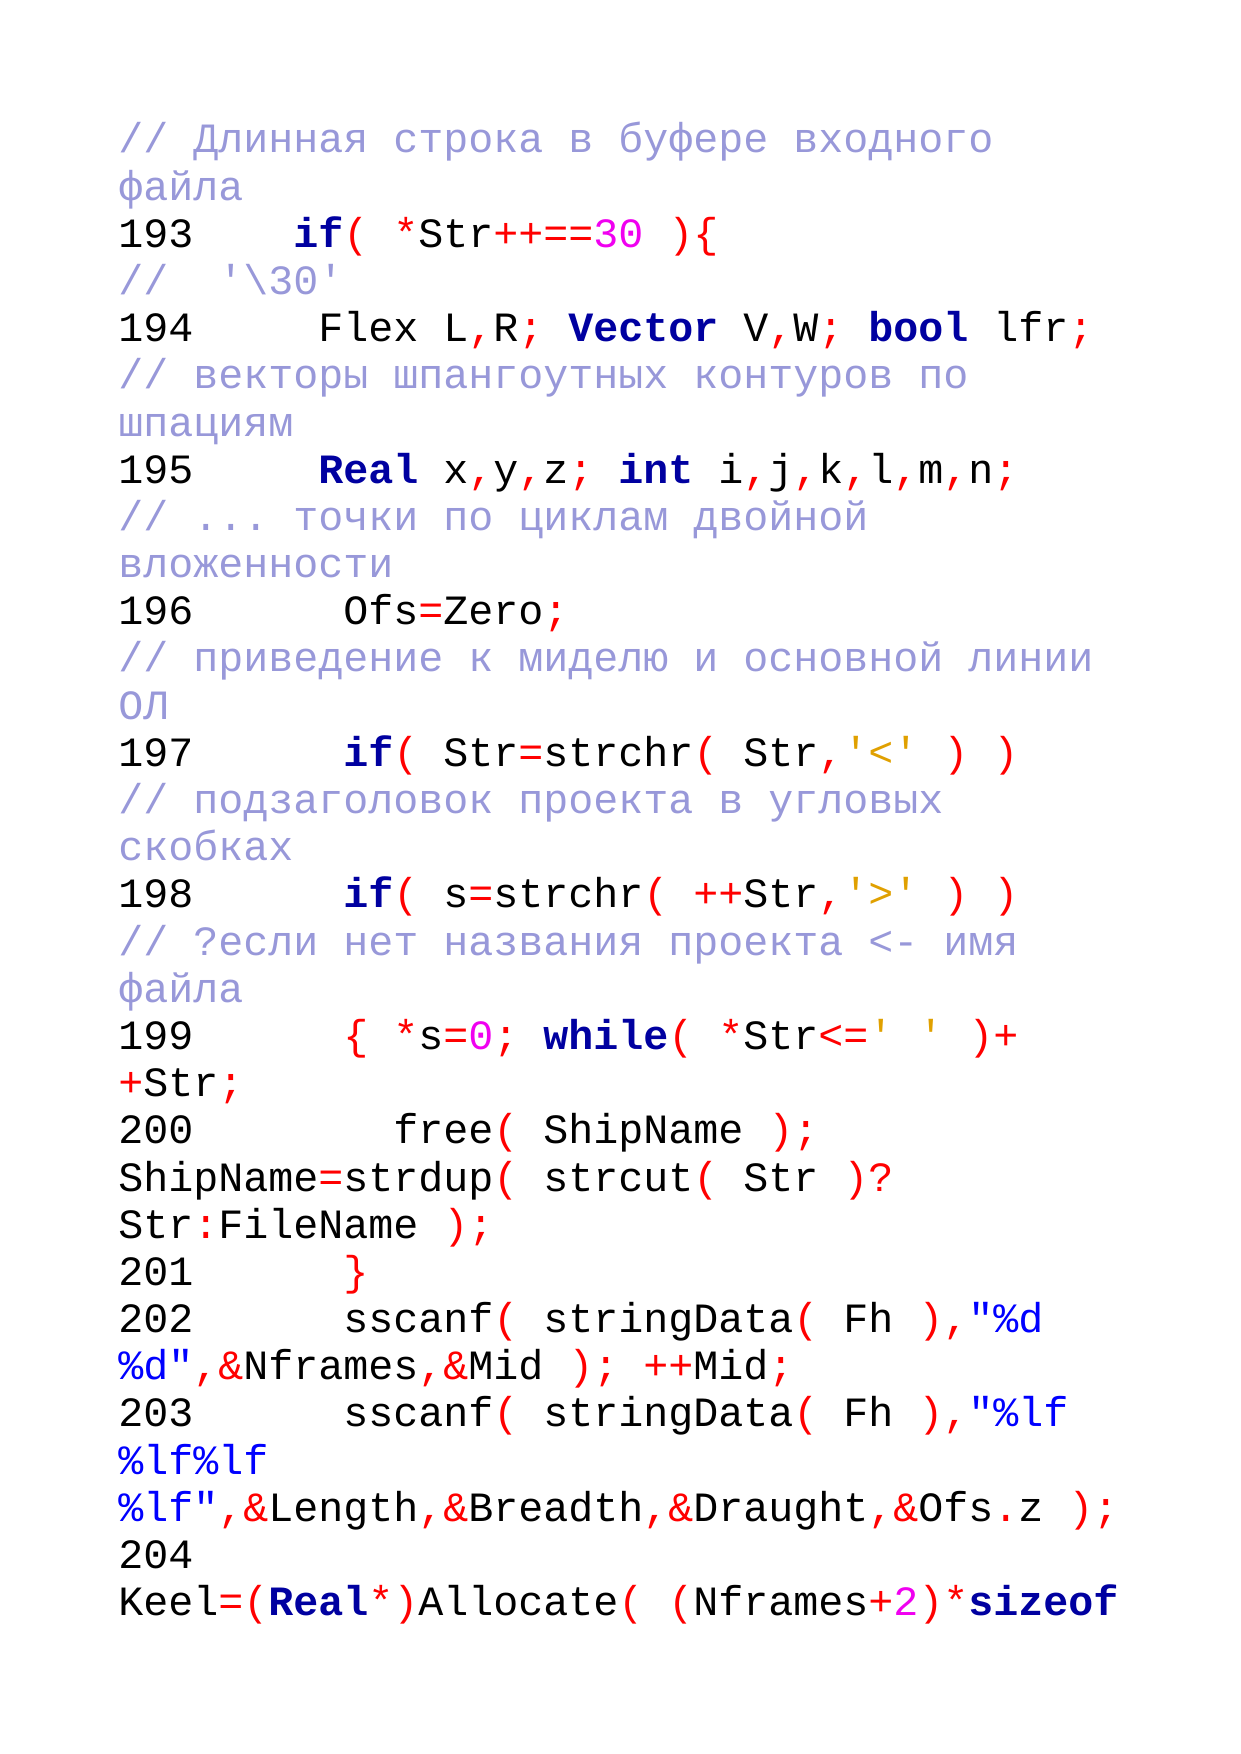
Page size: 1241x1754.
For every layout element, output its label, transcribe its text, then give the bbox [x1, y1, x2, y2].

subtitle 196 Ofs=Zero; // приведение к миделю и основной линии OЛ [118, 590, 1122, 732]
subtitle 197 if( Str=strchr( Str,'<' ) ) // подзаголовок проекта в угловых скобках [118, 732, 1122, 873]
subtitle 194 Flex L,R; Vector V,W; bool lfr; // векторы шпангоутных контуров по шпациям [118, 307, 1122, 448]
subtitle 192 Ok: Str=stringData( Fh ); // Длинная строка в буфере входного файла [118, 118, 1122, 212]
subtitle 193 if( *Str++==30 ){ // '\30' [118, 212, 1122, 307]
subtitle 200 free( ShipName ); ShipName=strdup( strcut( Str )?Str:FileName ); [118, 1109, 1122, 1251]
subtitle 202 sscanf( stringData( Fh ),"%d%d",&Nframes,&Mid ); ++Mid; [118, 1298, 343, 1392]
subtitle 199 { *s=0; while( *Str<=' ' )++Str; [118, 1015, 1122, 1109]
subtitle 204 Keel=(Real*)Allocate( (Nframes+2)*sizeof(Real),Keel ); // килевая разметка [118, 1534, 1122, 1628]
subtitle 202 sscanf( stringData( Fh ),"%d%d",&Nframes,&Mid ); ++Mid; [568, 1345, 693, 1392]
subtitle 198 if( s=strchr( ++Str,'>' ) ) // ?если нет названия проекта <- имя файла [118, 873, 1122, 1015]
subtitle 202 sscanf( stringData( Fh ),"%d%d",&Nframes,&Mid ); ++Mid; [768, 1298, 1122, 1392]
subtitle 202 sscanf( stringData( Fh ),"%d%d",&Nframes,&Mid ); ++Mid; [418, 1345, 468, 1392]
subtitle 195 Real x,y,z; int i,j,k,l,m,n; // ... точки по циклам двойной вложенности [118, 448, 1122, 590]
subtitle 203 sscanf( stringData( Fh ),"%lf%lf%lf%lf",&Length,&Breadth,&Draught,&Ofs.z ); [118, 1392, 1122, 1534]
subtitle 201 } [118, 1251, 1122, 1298]
subtitle 202 sscanf( stringData( Fh ),"%d%d",&Nframes,&Mid ); ++Mid; [493, 1298, 543, 1345]
